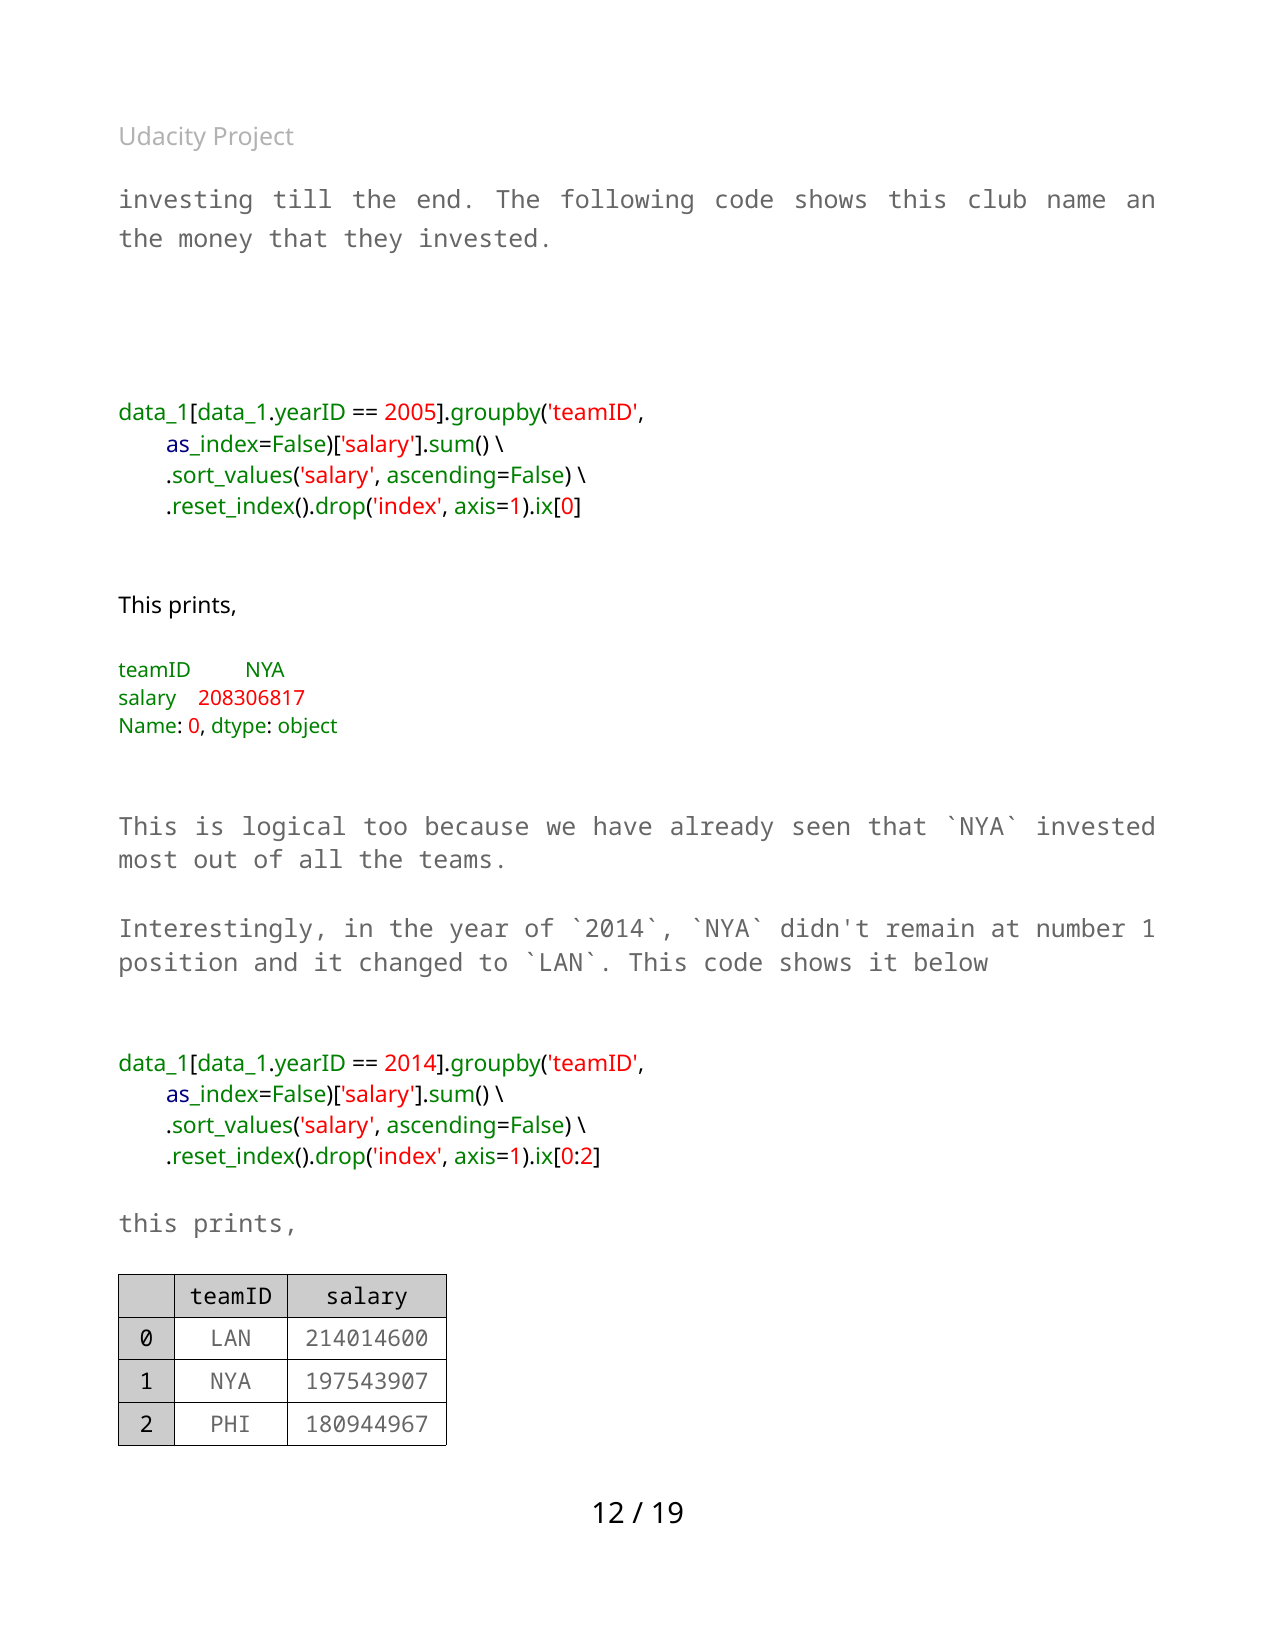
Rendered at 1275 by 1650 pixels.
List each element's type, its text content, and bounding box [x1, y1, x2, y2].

table_header teamID [175, 1275, 287, 1317]
text This is logical too because we have already seen that `NYA` invested most out of all the teams. [118, 808, 1157, 876]
table_cell 1 [119, 1360, 174, 1402]
text This prints, [118, 589, 1157, 621]
text as_index=False)['salary'].sum() \ [118, 427, 1157, 459]
table_header [119, 1275, 174, 1317]
text Name: 0, dtype: object [118, 712, 1157, 740]
table_cell LAN [175, 1318, 287, 1359]
table_cell 2 [119, 1403, 174, 1445]
table_cell PHI [175, 1403, 287, 1445]
table_cell 0 [119, 1318, 174, 1359]
text investing till the end. The following code shows this club name an the money that they invested. [118, 182, 1157, 255]
table_header salary [288, 1275, 446, 1317]
text teamID NYA [118, 655, 1157, 683]
table_cell 180944967 [288, 1403, 446, 1445]
text data_1[data_1.yearID == 2014].groupby('teamID', [118, 1047, 1157, 1078]
text this prints, [118, 1206, 1157, 1240]
table_cell 197543907 [288, 1360, 446, 1402]
text Interestingly, in the year of `2014`, `NYA` didn't remain at number 1 position and it changed to `LAN`. This code shows it below [118, 910, 1157, 978]
table_cell 214014600 [288, 1318, 446, 1359]
text .reset_index().drop('index', axis=1).ix[0:2] [118, 1140, 1157, 1172]
text .sort_values('salary', ascending=False) \ [118, 1109, 1157, 1140]
text .reset_index().drop('index', axis=1).ix[0] [118, 490, 1157, 521]
text salary 208306817 [118, 683, 1157, 712]
text as_index=False)['salary'].sum() \ [118, 1078, 1157, 1109]
text .sort_values('salary', ascending=False) \ [118, 459, 1157, 490]
text data_1[data_1.yearID == 2005].groupby('teamID', [118, 396, 1157, 427]
table_cell NYA [175, 1360, 287, 1402]
